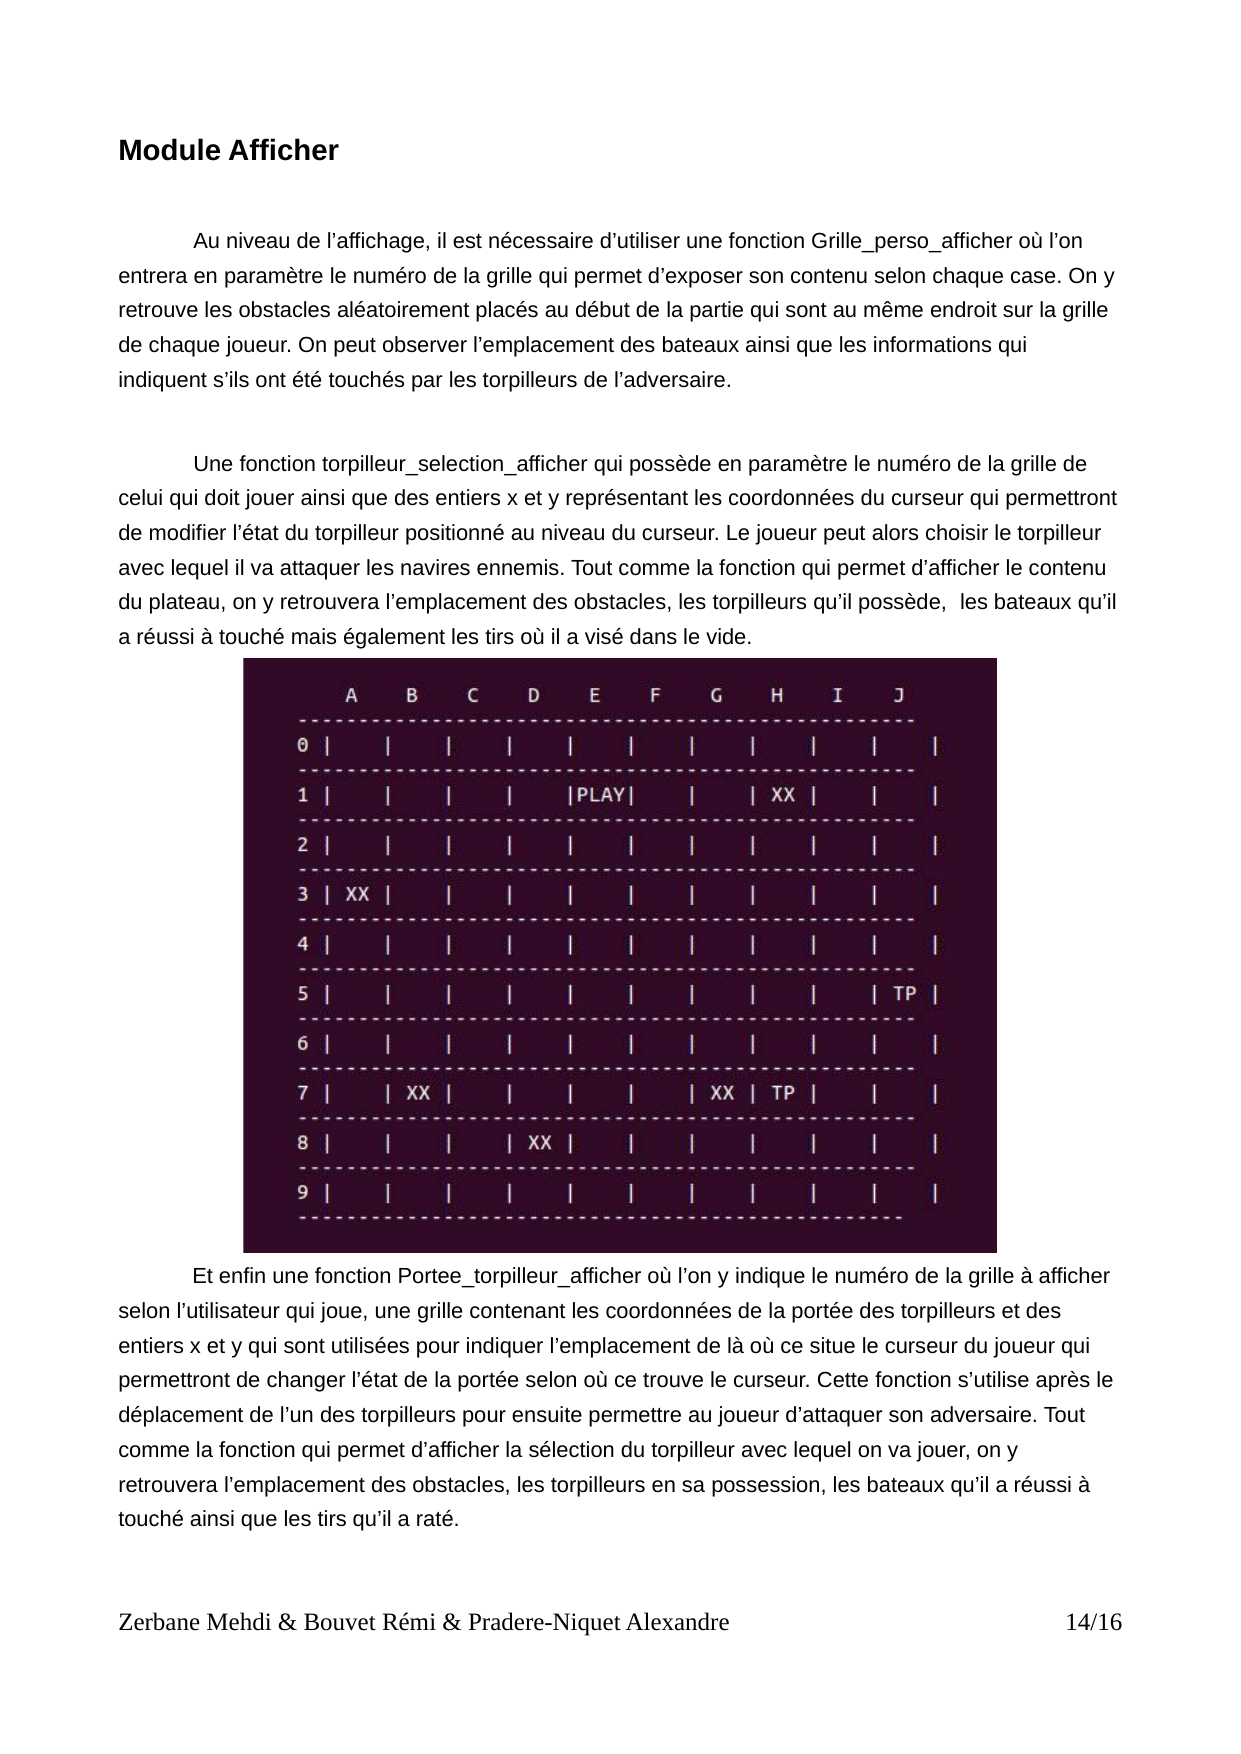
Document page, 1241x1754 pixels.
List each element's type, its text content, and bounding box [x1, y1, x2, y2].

picture [243, 658, 997, 1253]
text Une fonction torpilleur_selection_afficher qui possède en paramètre le numéro de la grille de celui qui doit jouer ainsi que des entiers x et y représentant les coordonnées du curseur qui permettront de modifier l’état du torpilleur positionné au niveau du curseur. Le joueur peut alors choisir le torpilleur avec lequel il va attaquer les navires ennemis. Tout comme la fonction qui permet d’afficher le contenu du plateau, on y retrouvera l’emplacement des obstacles, les torpilleurs qu’il possède, les bateaux qu’il a réussi à touché mais également les tirs où il a visé dans le vide. [118, 451, 1122, 649]
text Et enfin une fonction Portee_torpilleur_afficher où l’on y indique le numéro de la grille à afficher selon l’utilisateur qui joue, une grille contenant les coordonnées de la portée des torpilleurs et des entiers x et y qui sont utilisées pour indiquer l’emplacement de là où ce situe le curseur du joueur qui permettront de changer l’état de la portée selon où ce trouve le curseur. Cette fonction s’utilise après le déplacement de l’un des torpilleurs pour ensuite permettre au joueur d’attaquer son adversaire. Tout comme la fonction qui permet d’afficher la sélection du torpilleur avec lequel on va jouer, on y retrouvera l’emplacement des obstacles, les torpilleurs en sa possession, les bateaux qu’il a réussi à touché ainsi que les tirs qu’il a raté. [118, 1263, 1122, 1531]
subtitle Module Afficher [118, 133, 1122, 166]
text Au niveau de l’affichage, il est nécessaire d’utiliser une fonction Grille_perso_afficher où l’on entrera en paramètre le numéro de la grille qui permet d’exposer son contenu selon chaque case. On y retrouve les obstacles aléatoirement placés au début de la partie qui sont au même endroit sur la grille de chaque joueur. On peut observer l’emplacement des bateaux ainsi que les informations qui indiquent s’ils ont été touchés par les torpilleurs de l’adversaire. [118, 228, 1122, 392]
